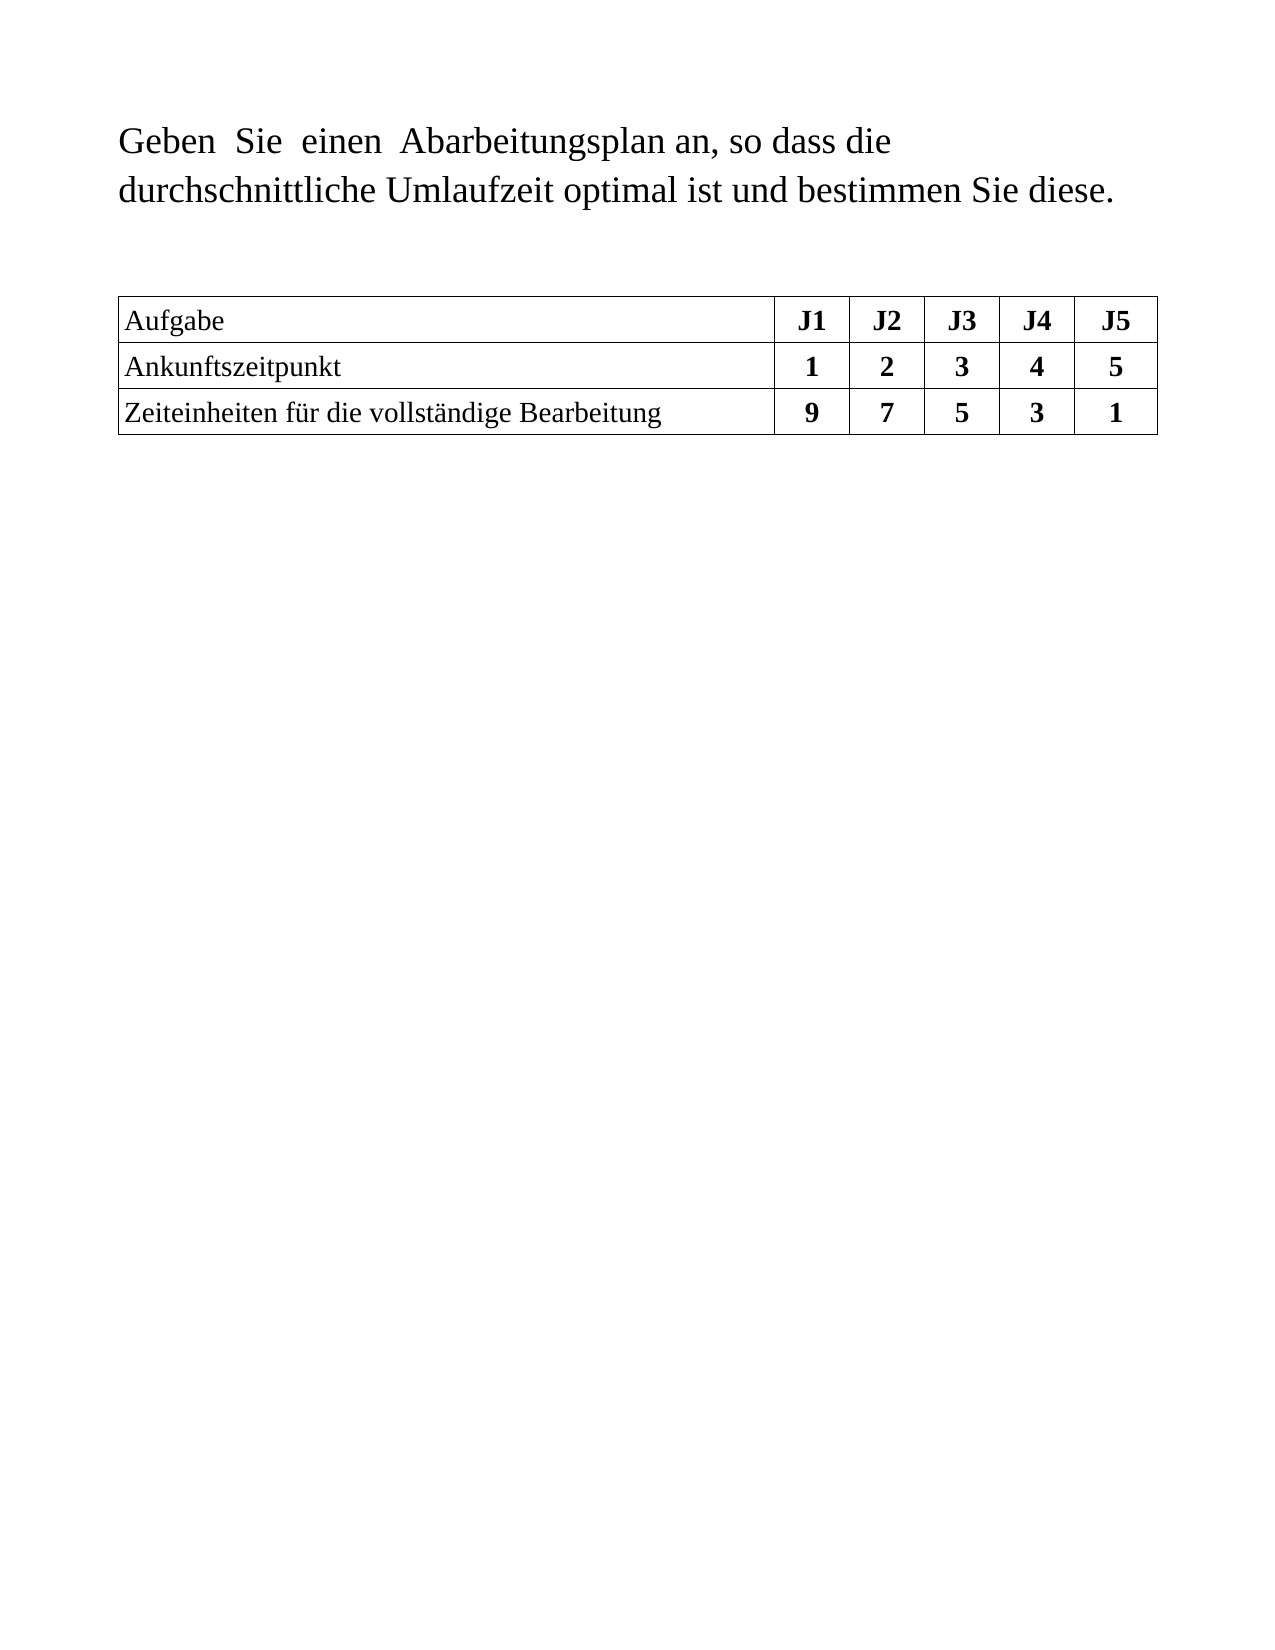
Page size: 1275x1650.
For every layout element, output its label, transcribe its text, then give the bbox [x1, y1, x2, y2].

table_header Aufgabe [119, 297, 774, 342]
table_cell 3 [925, 343, 999, 388]
text Geben Sie einen Abarbeitungsplan an, so dass die durchschnittliche Umlaufzeit optimal ist und bestimmen Sie diese. [118, 118, 1157, 211]
table_cell 5 [1075, 343, 1157, 388]
table_header J5 [1075, 297, 1157, 342]
table_header J1 [775, 297, 849, 342]
table_cell 9 [775, 389, 849, 434]
table_cell 1 [775, 343, 849, 388]
table_cell 4 [1000, 343, 1074, 388]
table_header J2 [850, 297, 924, 342]
table_cell Ankunftszeitpunkt [119, 343, 774, 388]
table_cell 2 [850, 343, 924, 388]
table_header J3 [925, 297, 999, 342]
table_cell 5 [925, 389, 999, 434]
table_cell 1 [1075, 389, 1157, 434]
table_header J4 [1000, 297, 1074, 342]
table_cell 3 [1000, 389, 1074, 434]
table_cell Zeiteinheiten für die vollständige Bearbeitung [119, 389, 774, 434]
table_cell 7 [850, 389, 924, 434]
